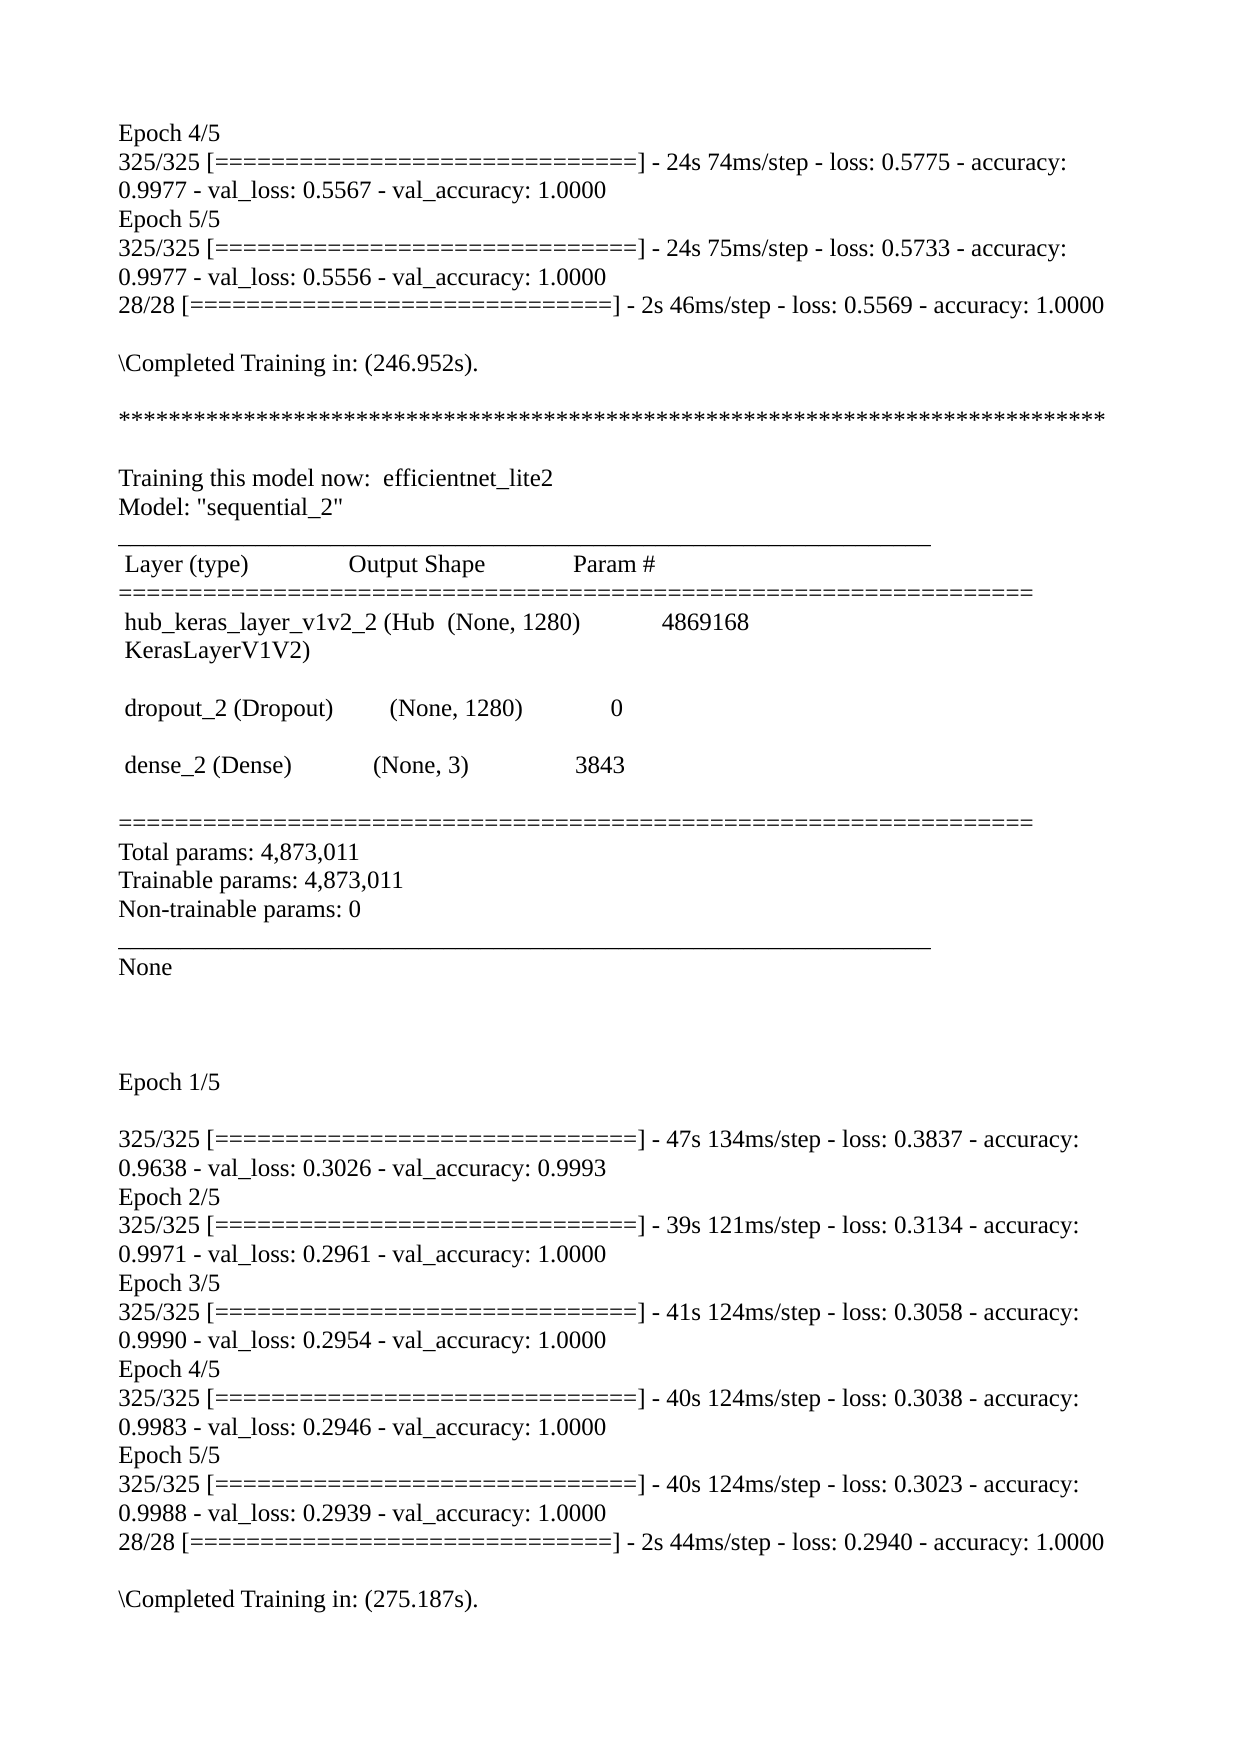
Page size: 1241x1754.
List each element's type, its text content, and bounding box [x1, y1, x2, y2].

text Total params: 4,873,011 [118, 837, 1122, 866]
text 325/325 [==============================] - 40s 124ms/step - loss: 0.3038 - accuracy: 0.9983 - val_loss: 0.2946 - val_accuracy: 1.0000 [118, 1383, 1122, 1441]
text 325/325 [==============================] - 41s 124ms/step - loss: 0.3058 - accuracy: 0.9990 - val_loss: 0.2954 - val_accuracy: 1.0000 [118, 1297, 1122, 1354]
text _________________________________________________________________ [118, 521, 1122, 549]
text Epoch 5/5 [118, 1441, 1122, 1469]
text ================================================================= [118, 808, 1122, 837]
text 325/325 [==============================] - 24s 75ms/step - loss: 0.5733 - accuracy: 0.9977 - val_loss: 0.5556 - val_accuracy: 1.0000 [118, 233, 1122, 291]
text None [118, 952, 1122, 981]
text 325/325 [==============================] - 47s 134ms/step - loss: 0.3837 - accuracy: 0.9638 - val_loss: 0.3026 - val_accuracy: 0.9993 [118, 1124, 1122, 1182]
text Layer (type) Output Shape Param # [118, 549, 1122, 578]
text dropout_2 (Dropout) (None, 1280) 0 [118, 693, 1122, 722]
text Non-trainable params: 0 [118, 894, 1122, 923]
text ================================================================= [118, 578, 1122, 607]
text 28/28 [==============================] - 2s 44ms/step - loss: 0.2940 - accuracy: 1.0000 [118, 1527, 1122, 1556]
text Training this model now: efficientnet_lite2 [118, 463, 1122, 492]
text hub_keras_layer_v1v2_2 (Hub (None, 1280) 4869168 [118, 607, 1122, 636]
text 325/325 [==============================] - 39s 121ms/step - loss: 0.3134 - accuracy: 0.9971 - val_loss: 0.2961 - val_accuracy: 1.0000 [118, 1211, 1122, 1268]
text \Completed Training in: (275.187s). [118, 1584, 1122, 1613]
text _________________________________________________________________ [118, 923, 1122, 952]
text 325/325 [==============================] - 24s 74ms/step - loss: 0.5775 - accuracy: 0.9977 - val_loss: 0.5567 - val_accuracy: 1.0000 [118, 147, 1122, 204]
text \Completed Training in: (246.952s). [118, 348, 1122, 377]
text 28/28 [==============================] - 2s 46ms/step - loss: 0.5569 - accuracy: 1.0000 [118, 291, 1122, 319]
text ******************************************************************************* [118, 406, 1122, 434]
text Trainable params: 4,873,011 [118, 866, 1122, 894]
text Epoch 2/5 [118, 1182, 1122, 1211]
text KerasLayerV1V2) [118, 636, 1122, 664]
text Epoch 4/5 [118, 1354, 1122, 1383]
text Epoch 1/5 [118, 1067, 1122, 1096]
text dense_2 (Dense) (None, 3) 3843 [118, 751, 1122, 779]
text Epoch 4/5 [118, 118, 1122, 147]
text Model: "sequential_2" [118, 492, 1122, 521]
text 325/325 [==============================] - 40s 124ms/step - loss: 0.3023 - accuracy: 0.9988 - val_loss: 0.2939 - val_accuracy: 1.0000 [118, 1469, 1122, 1527]
text Epoch 3/5 [118, 1268, 1122, 1297]
text Epoch 5/5 [118, 204, 1122, 233]
